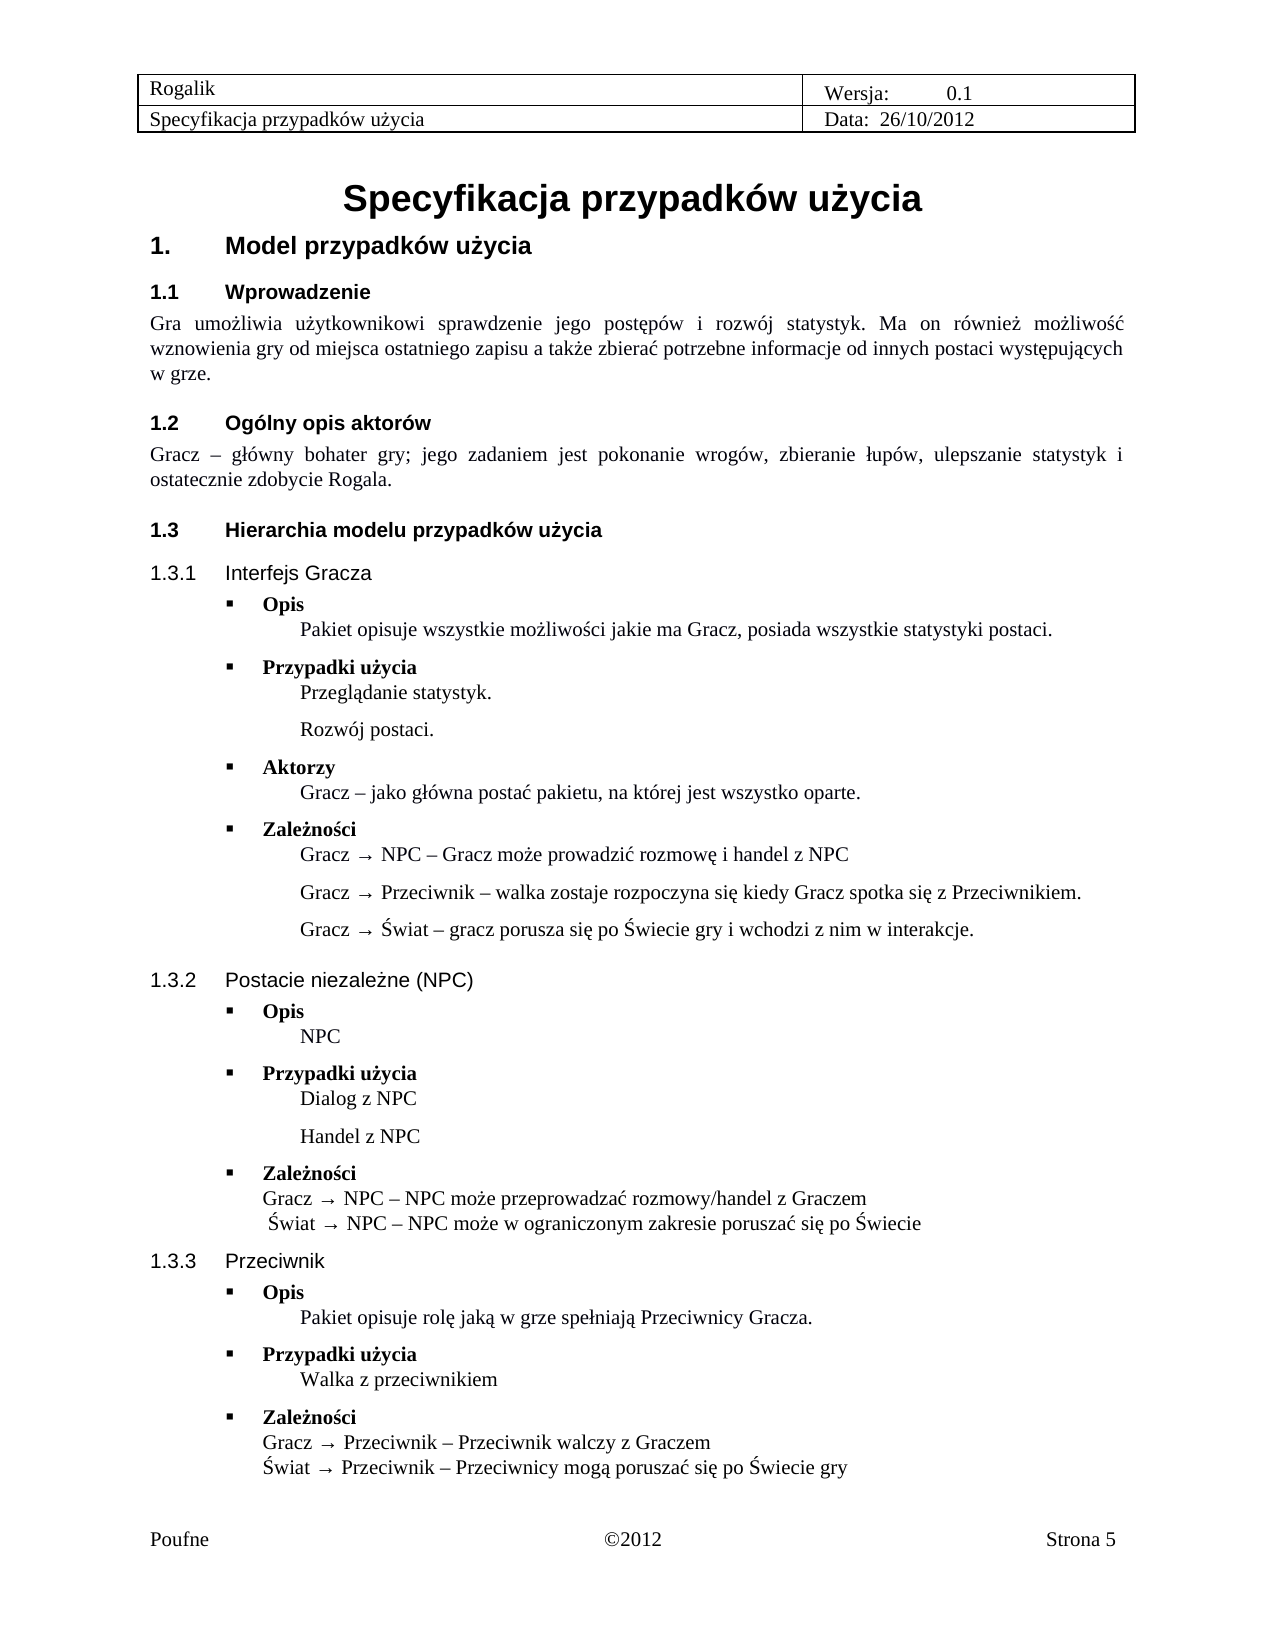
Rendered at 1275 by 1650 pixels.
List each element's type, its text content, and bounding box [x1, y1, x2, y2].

text Dialog z NPC [225, 1085, 1125, 1110]
text Gracz – główny bohater gry; jego zadaniem jest pokonanie wrogów, zbieranie łupów, ulepszanie statystyk i ostatecznie zdobycie Rogala. [150, 441, 1125, 491]
subtitle Interfejs Gracza [150, 560, 1125, 585]
text Gracz → NPC – Gracz może prowadzić rozmowę i handel z NPC [300, 841, 1125, 866]
list Przypadki użycia [225, 1341, 1125, 1366]
list Opis [225, 1279, 1125, 1304]
subtitle Przeciwnik [150, 1248, 1125, 1273]
text Rozwój postaci. [225, 716, 1125, 741]
text Gracz – jako główna postać pakietu, na której jest wszystko oparte. [225, 779, 1125, 804]
subtitle Model przypadków użycia [150, 231, 1125, 260]
text NPC [300, 1023, 1125, 1048]
list Zależności [225, 1160, 1125, 1185]
text Gracz → Świat – gracz porusza się po Świecie gry i wchodzi z nim w interakcje. [300, 916, 1125, 941]
list Przypadki użycia [225, 654, 1125, 679]
text Specyfikacja przypadków użycia [150, 176, 1125, 219]
list Aktorzy [225, 754, 1125, 779]
text Gracz → Przeciwnik – Przeciwnik walczy z Graczem [262, 1429, 1125, 1454]
subtitle Wprowadzenie [150, 279, 1125, 304]
subtitle Postacie niezależne (NPC) [150, 966, 1125, 991]
text Przeglądanie statystyk. [225, 679, 1125, 704]
text Handel z NPC [225, 1123, 1125, 1148]
text Walka z przeciwnikiem [225, 1366, 1125, 1391]
list Opis [225, 998, 1125, 1023]
text Gra umożliwia użytkownikowi sprawdzenie jego postępów i rozwój statystyk. Ma on również możliwość wznowienia gry od miejsca ostatniego zapisu a także zbierać potrzebne informacje od innych postaci występujących w grze. [150, 310, 1125, 385]
list Zależności [225, 1404, 1125, 1429]
text Świat → Przeciwnik – Przeciwnicy mogą poruszać się po Świecie gry [262, 1454, 1125, 1479]
subtitle Hierarchia modelu przypadków użycia [150, 516, 1125, 541]
subtitle Ogólny opis aktorów [150, 410, 1125, 435]
text Gracz → NPC – NPC może przeprowadzać rozmowy/handel z Graczem [262, 1185, 1125, 1210]
list Przypadki użycia [225, 1060, 1125, 1085]
text Pakiet opisuje wszystkie możliwości jakie ma Gracz, posiada wszystkie statystyki postaci. [300, 616, 1125, 641]
text Świat → NPC – NPC może w ograniczonym zakresie poruszać się po Świecie [262, 1210, 1125, 1235]
list Opis [225, 591, 1125, 616]
list Zależności [225, 816, 1125, 841]
text Pakiet opisuje rolę jaką w grze spełniają Przeciwnicy Gracza. [300, 1304, 1125, 1329]
text Gracz → Przeciwnik – walka zostaje rozpoczyna się kiedy Gracz spotka się z Przeciwnikiem. [300, 879, 1125, 904]
